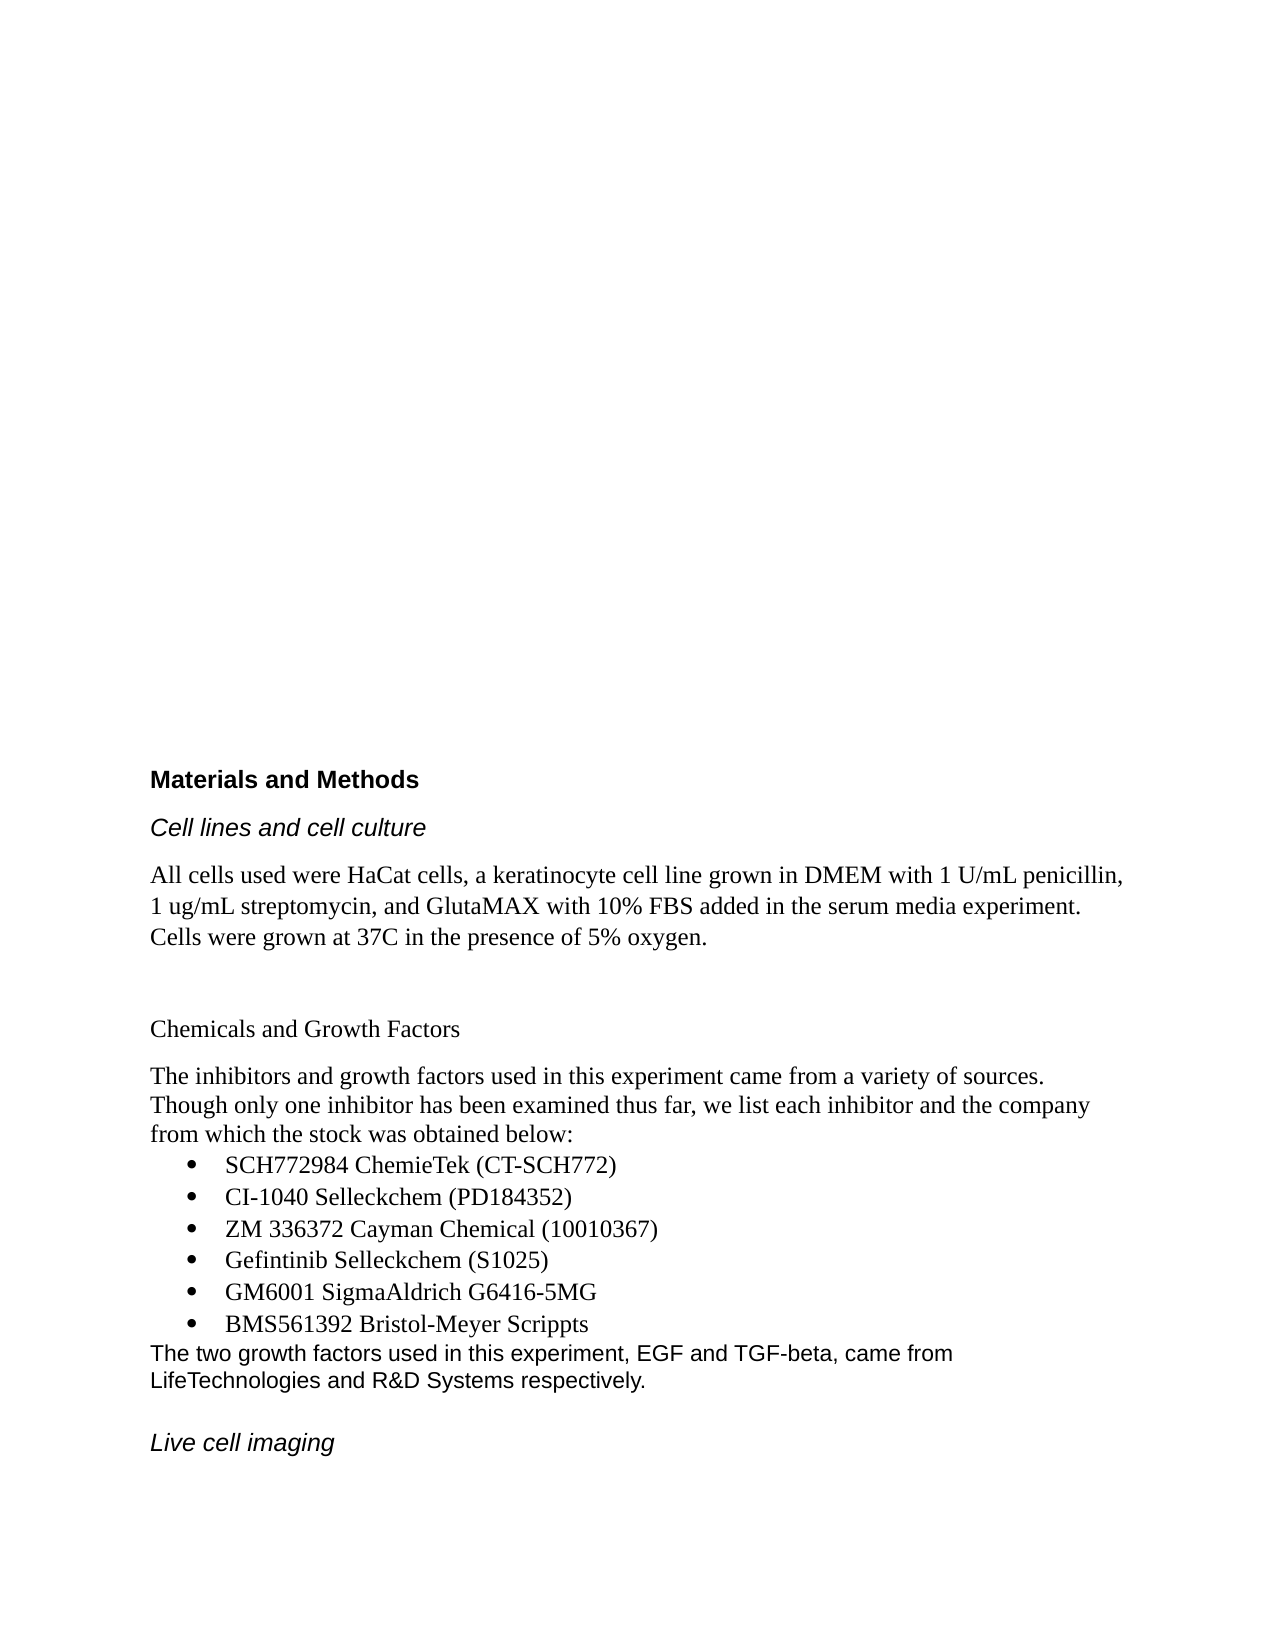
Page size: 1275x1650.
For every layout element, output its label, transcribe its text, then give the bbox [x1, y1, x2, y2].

text The two growth factors used in this experiment, EGF and TGF-beta, came from LifeTechnologies and R&D Systems respectively. [150, 1340, 1125, 1393]
list ZM 336372 Cayman Chemical (10010367) [187, 1214, 1125, 1242]
list Gefintinib Selleckchem (S1025) [187, 1245, 1125, 1274]
text Live cell imaging [150, 1428, 1125, 1456]
list BMS561392 Bristol-Meyer Scrippts [187, 1309, 1125, 1337]
text Chemicals and Growth Factors [150, 1014, 1125, 1043]
text All cells used were HaCat cells, a keratinocyte cell line grown in DMEM with 1 U/mL penicillin, 1 ug/mL streptomycin, and GlutaMAX with 10% FBS added in the serum media experiment. Cells were grown at 37C in the presence of 5% oxygen. [150, 860, 1125, 950]
text Cell lines and cell culture [150, 813, 1125, 842]
text Materials and Methods [150, 765, 1125, 794]
list SCH772984 ChemieTek (CT-SCH772) [187, 1150, 1125, 1179]
text The inhibitors and growth factors used in this experiment came from a variety of sources. Though only one inhibitor has been examined thus far, we list each inhibitor and the company from which the stock was obtained below: [150, 1061, 1125, 1147]
list GM6001 SigmaAldrich G6416-5MG [187, 1277, 1125, 1306]
list CI-1040 Selleckchem (PD184352) [187, 1182, 1125, 1211]
